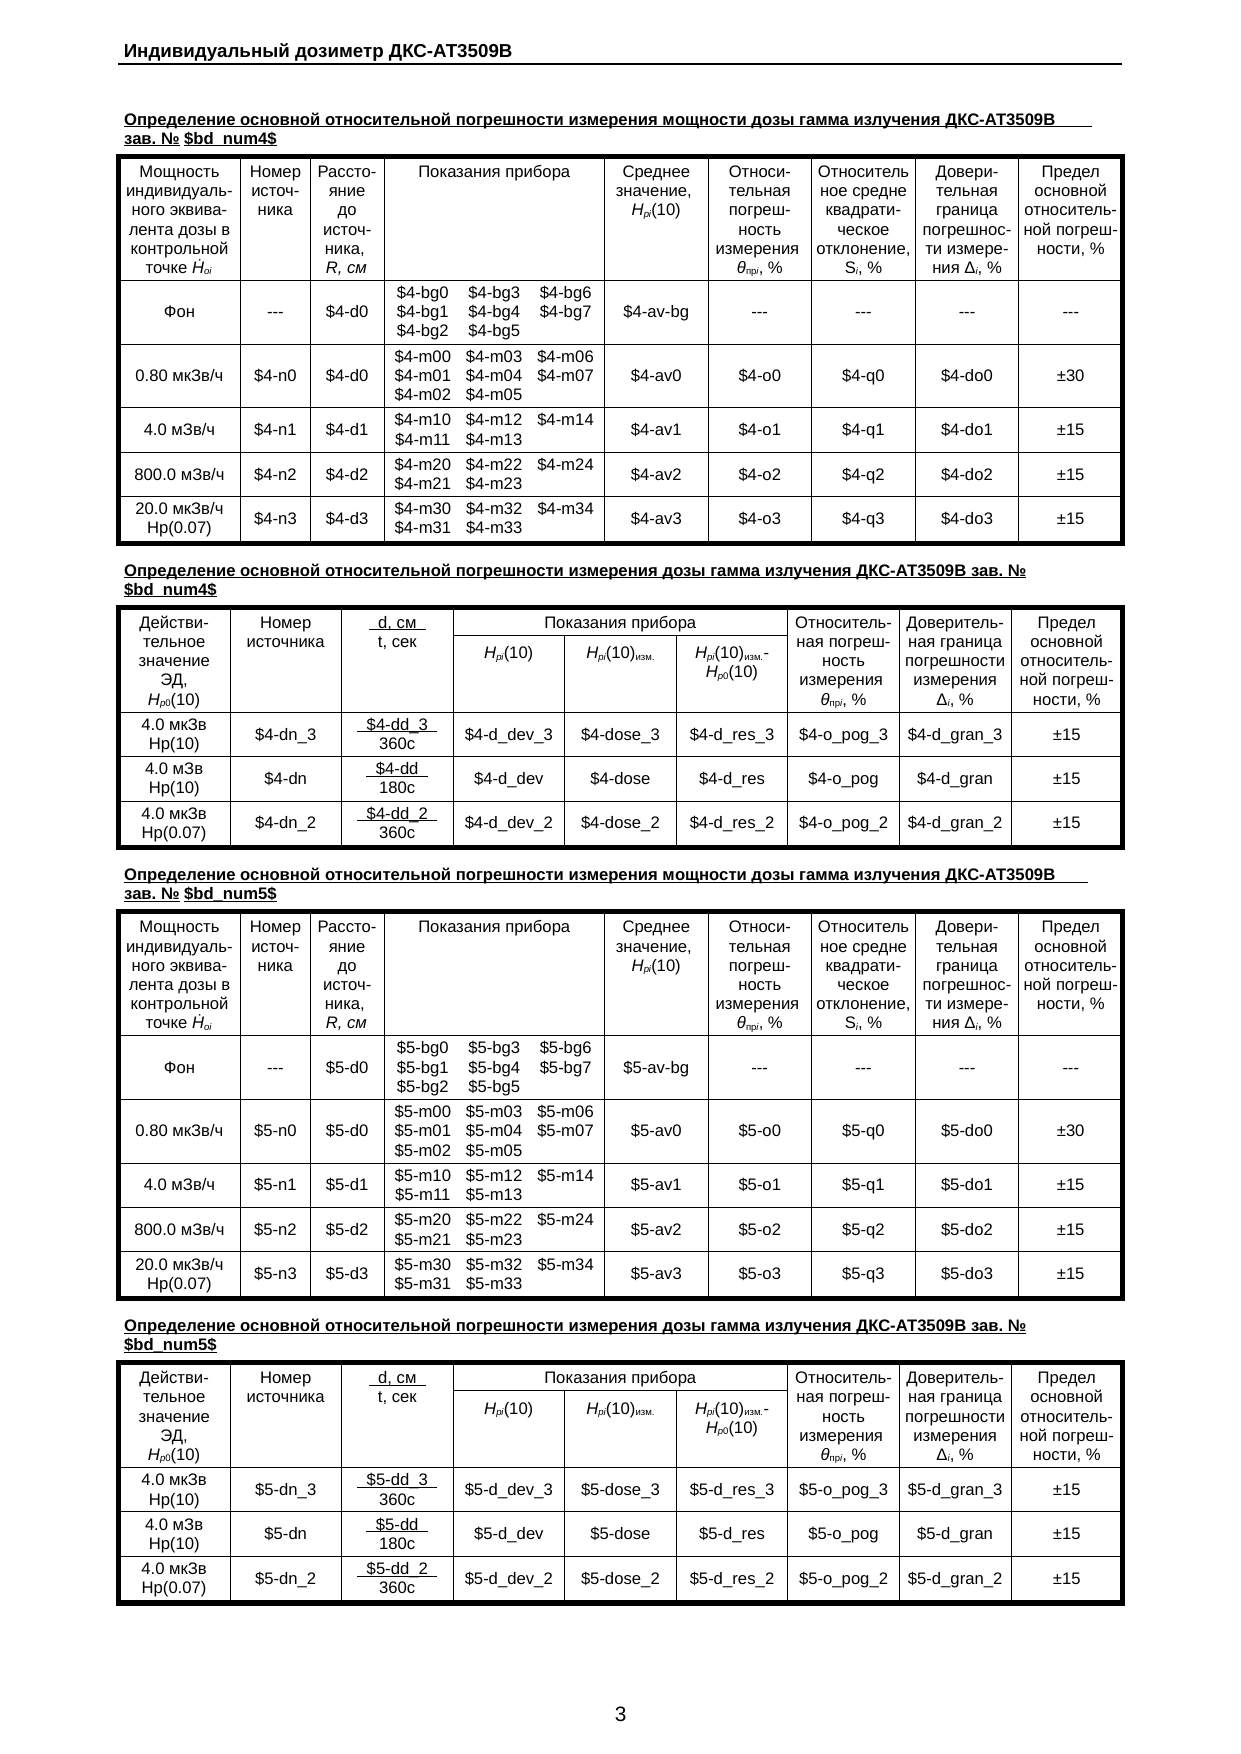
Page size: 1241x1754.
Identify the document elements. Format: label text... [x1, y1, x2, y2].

table_cell $4-bg0 $4-bg1 $4-bg2 $4-bg3 $4-bg4 $4-bg5 $4-bg6 $4-bg7 [385, 281, 604, 343]
table_cell --- [1019, 1036, 1120, 1099]
table_cell ±30 [1019, 1100, 1120, 1162]
table_cell Предел основной относитель-ной погреш-ности, % [1012, 1365, 1120, 1467]
table_cell $4-d_res_2 [677, 802, 787, 845]
table_cell Фон [121, 1036, 240, 1099]
table_cell $5-d_res [677, 1512, 787, 1556]
table_cell $4-o1 [709, 408, 811, 452]
table_cell $4-n0 [241, 345, 310, 407]
table_cell $5-dn [231, 1512, 341, 1556]
table_cell 4.0 мЗв Hp(10) [121, 757, 230, 801]
table_cell --- [241, 1036, 310, 1099]
table_cell $4-d0 [311, 281, 384, 343]
table_cell $4-do0 [916, 345, 1018, 407]
table_cell ±15 [1012, 1557, 1120, 1600]
table_cell ±30 [1019, 345, 1120, 407]
table_cell $5-q1 [812, 1164, 915, 1207]
table_cell $5-o_pog_3 [788, 1468, 899, 1511]
table_cell --- [812, 1036, 915, 1099]
table_cell $5-o2 [709, 1208, 811, 1251]
table_cell $4-n1 [241, 408, 310, 452]
table_cell $4-q3 [812, 497, 915, 541]
table_cell $5-d_dev [454, 1512, 564, 1556]
table_cell ±15 [1019, 408, 1120, 452]
table_cell $4-o3 [709, 497, 811, 541]
table_cell 800.0 мЗв/ч [121, 453, 240, 496]
table_cell $4-do1 [916, 408, 1018, 452]
table_cell $5-d_dev_2 [454, 1557, 564, 1600]
table_cell Рассто-яние до источ-ника, R, см [311, 159, 384, 280]
table_cell --- [812, 281, 915, 343]
table_cell $4-d_gran_3 [900, 713, 1011, 756]
table_cell ±15 [1019, 1164, 1120, 1207]
table_cell ±15 [1019, 1208, 1120, 1251]
table_cell Довери-тельная граница погрешнос-ти измере-ния Δi, % [916, 914, 1018, 1035]
table_cell --- [916, 281, 1018, 343]
table_cell Показания прибора [454, 1365, 787, 1390]
table_cell Среднее значение, Hpi(10) [605, 159, 708, 280]
table_cell $4-dd_2 360c [342, 802, 453, 845]
table_cell $5-o3 [709, 1252, 811, 1296]
table_cell Hpi(10)изм.-Hp0(10) [677, 1391, 787, 1467]
table_cell $5-bg0 $5-bg1 $5-bg2 $5-bg3 $5-bg4 $5-bg5 $5-bg6 $5-bg7 [385, 1036, 604, 1099]
table_cell $4-o0 [709, 345, 811, 407]
table_cell $5-av3 [605, 1252, 708, 1296]
table_cell $4-n3 [241, 497, 310, 541]
table_cell $5-d1 [311, 1164, 384, 1207]
table_cell Hpi(10)изм. [565, 1391, 676, 1467]
table_cell Показания прибора [454, 610, 787, 635]
table_cell ±15 [1019, 453, 1120, 496]
table_cell $5-n3 [241, 1252, 310, 1296]
table_cell ±15 [1019, 1252, 1120, 1296]
table_cell $5-m30 $5-m31 $5-m32 $5-m33 $5-m34 [385, 1252, 604, 1296]
table_cell $4-dn_2 [231, 802, 341, 845]
table_cell 0.80 мкЗв/ч [121, 345, 240, 407]
table_cell 20.0 мкЗв/ч Hp(0.07) [121, 1252, 240, 1296]
table_cell $5-do0 [916, 1100, 1018, 1162]
table_cell $5-m10 $5-m11 $5-m12 $5-m13 $5-m14 [385, 1164, 604, 1207]
table_cell $5-q3 [812, 1252, 915, 1296]
table_cell $4-d_dev [454, 757, 564, 801]
table_cell 800.0 мЗв/ч [121, 1208, 240, 1251]
table_cell $5-dose_3 [565, 1468, 676, 1511]
table_cell $5-dn_3 [231, 1468, 341, 1511]
table_cell $4-q1 [812, 408, 915, 452]
table_cell ±15 [1012, 1512, 1120, 1556]
table_cell ±15 [1012, 802, 1120, 845]
table_cell Действи-тельное значение ЭД, Hp0(10) [121, 1365, 230, 1467]
table_cell Довери-тельная граница погрешнос-ти измере-ния Δi, % [916, 159, 1018, 280]
table_cell $4-q2 [812, 453, 915, 496]
table_cell $4-dose [565, 757, 676, 801]
table_cell 20.0 мкЗв/ч Hp(0.07) [121, 497, 240, 541]
table_cell Номер источ-ника [241, 914, 310, 1035]
table_cell $5-dose [565, 1512, 676, 1556]
table_cell --- [241, 281, 310, 343]
table_cell $4-d0 [311, 345, 384, 407]
table_cell $4-q0 [812, 345, 915, 407]
table_cell $4-dd_3 360c [342, 713, 453, 756]
table_cell d, см t, сек [342, 1365, 453, 1467]
table_header Определение основной относительной погрешности измерения дозы гамма излучения ДКС-АТ3509B зав. № $bd_num5$ [118, 1301, 1122, 1360]
table_cell Относитель-ная погреш-ность измерения θпрi, % [788, 1365, 899, 1467]
table_cell $4-d3 [311, 497, 384, 541]
table_header Определение основной относительной погрешности измерения мощности дозы гамма излучения ДКС-АТ3509B зав. № $bd_num4$ [118, 95, 1122, 153]
table_cell ±15 [1012, 757, 1120, 801]
table_cell $5-n2 [241, 1208, 310, 1251]
table_cell $5-o1 [709, 1164, 811, 1207]
table_cell 0.80 мкЗв/ч [121, 1100, 240, 1162]
table_cell Доверитель-ная граница погрешности измерения Δi, % [900, 610, 1011, 712]
table_cell --- [709, 281, 811, 343]
table_cell 4.0 мЗв/ч [121, 1164, 240, 1207]
table_cell $5-dose_2 [565, 1557, 676, 1600]
table_cell $5-dd_3 360c [342, 1468, 453, 1511]
table_cell $5-d_gran [900, 1512, 1011, 1556]
table_cell $4-dn [231, 757, 341, 801]
table_cell Относи-тельная погреш-ность измерения θпрi, % [709, 914, 811, 1035]
table_cell $5-q0 [812, 1100, 915, 1162]
table_cell $5-o_pog [788, 1512, 899, 1556]
table_cell 4.0 мЗв Hp(10) [121, 1512, 230, 1556]
table_cell $5-m20 $5-m21 $5-m22 $5-m23 $5-m24 [385, 1208, 604, 1251]
table_cell Среднее значение, Hpi(10) [605, 914, 708, 1035]
table_cell Hpi(10)изм.-Hp0(10) [677, 636, 787, 712]
table_cell $5-d2 [311, 1208, 384, 1251]
table_cell $5-n0 [241, 1100, 310, 1162]
table_cell $4-dd 180c [342, 757, 453, 801]
table_cell $4-av0 [605, 345, 708, 407]
table_cell $4-d_res [677, 757, 787, 801]
table_cell $5-av2 [605, 1208, 708, 1251]
table_cell $5-d3 [311, 1252, 384, 1296]
table_cell $4-d_res_3 [677, 713, 787, 756]
table_cell $5-d_dev_3 [454, 1468, 564, 1511]
table_cell $4-m20 $4-m21 $4-m22 $4-m23 $4-m24 [385, 453, 604, 496]
table_cell ±15 [1012, 713, 1120, 756]
table_cell Фон [121, 281, 240, 343]
table_cell $4-dose_3 [565, 713, 676, 756]
table_cell $5-do3 [916, 1252, 1018, 1296]
table_cell $4-av-bg [605, 281, 708, 343]
table_cell $5-av-bg [605, 1036, 708, 1099]
table_cell $5-d_gran_3 [900, 1468, 1011, 1511]
table_header Определение основной относительной погрешности измерения мощности дозы гамма излучения ДКС-АТ3509B зав. № $bd_num5$ [118, 850, 1122, 909]
table_cell Относи-тельная погреш-ность измерения θпрi, % [709, 159, 811, 280]
table_cell 4.0 мкЗв Hp(10) [121, 1468, 230, 1511]
table_cell $4-av3 [605, 497, 708, 541]
table_cell 4.0 мЗв/ч [121, 408, 240, 452]
table_cell $4-d1 [311, 408, 384, 452]
table_cell $4-d_dev_3 [454, 713, 564, 756]
table_cell $5-o_pog_2 [788, 1557, 899, 1600]
table_cell ±15 [1019, 497, 1120, 541]
table_cell $5-d_gran_2 [900, 1557, 1011, 1600]
table_cell $5-d_res_3 [677, 1468, 787, 1511]
table_cell Предел основной относитель-ной погреш-ности, % [1019, 914, 1120, 1035]
table_cell $4-o_pog_3 [788, 713, 899, 756]
table_cell --- [916, 1036, 1018, 1099]
table_cell $4-av2 [605, 453, 708, 496]
table_cell $4-o2 [709, 453, 811, 496]
table_cell $5-do1 [916, 1164, 1018, 1207]
table_cell 4.0 мкЗв Hp(0.07) [121, 1557, 230, 1600]
table_cell $4-n2 [241, 453, 310, 496]
table_cell Предел основной относитель-ной погреш-ности, % [1012, 610, 1120, 712]
table_cell Hpi(10)изм. [565, 636, 676, 712]
table_cell $5-dd 180c [342, 1512, 453, 1556]
table_cell Мощность индивидуаль-ного эквива-лента дозы в контрольной точке Ḣoi [121, 914, 240, 1035]
table_cell Номер источника [231, 1365, 341, 1467]
table_cell Предел основной относитель-ной погреш-ности, % [1019, 159, 1120, 280]
table_cell Hpi(10) [454, 636, 564, 712]
table_cell --- [1019, 281, 1120, 343]
table_cell $4-do2 [916, 453, 1018, 496]
table_cell $5-d0 [311, 1100, 384, 1162]
table_cell $4-m00 $4-m01 $4-m02 $4-m03 $4-m04 $4-m05 $4-m06 $4-m07 [385, 345, 604, 407]
table_cell $5-d0 [311, 1036, 384, 1099]
table_cell $4-m10 $4-m11 $4-m12 $4-m13 $4-m14 [385, 408, 604, 452]
table_cell $4-d_dev_2 [454, 802, 564, 845]
table_header Определение основной относительной погрешности измерения дозы гамма излучения ДКС-АТ3509B зав. № $bd_num4$ [118, 546, 1122, 604]
table_cell $4-d_gran [900, 757, 1011, 801]
table_cell Номер источника [231, 610, 341, 712]
table_cell Мощность индивидуаль-ного эквива-лента дозы в контрольной точке Ḣoi [121, 159, 240, 280]
table_cell $5-av0 [605, 1100, 708, 1162]
table_cell $4-dose_2 [565, 802, 676, 845]
table_cell $5-n1 [241, 1164, 310, 1207]
table_cell $5-dn_2 [231, 1557, 341, 1600]
table_cell $4-m30 $4-m31 $4-m32 $4-m33 $4-m34 [385, 497, 604, 541]
table_cell Относительное средне квадрати-ческое отклонение, Si, % [812, 914, 915, 1035]
table_cell Рассто-яние до источ-ника, R, см [311, 914, 384, 1035]
table_cell Номер источ-ника [241, 159, 310, 280]
table_cell Показания прибора [385, 914, 604, 1035]
table_cell Действи-тельное значение ЭД, Hp0(10) [121, 610, 230, 712]
table_cell $4-do3 [916, 497, 1018, 541]
table_cell Hpi(10) [454, 1391, 564, 1467]
table_cell Показания прибора [385, 159, 604, 280]
table_cell d, см t, сек [342, 610, 453, 712]
table_cell $4-o_pog_2 [788, 802, 899, 845]
table_cell $4-d2 [311, 453, 384, 496]
table_cell $4-av1 [605, 408, 708, 452]
table_cell $5-d_res_2 [677, 1557, 787, 1600]
table_cell --- [709, 1036, 811, 1099]
table_cell ±15 [1012, 1468, 1120, 1511]
table_cell $5-o0 [709, 1100, 811, 1162]
table_cell Относительное средне квадрати-ческое отклонение, Si, % [812, 159, 915, 280]
table_cell 4.0 мкЗв Hp(10) [121, 713, 230, 756]
table_cell Доверитель-ная граница погрешности измерения Δi, % [900, 1365, 1011, 1467]
table_cell $5-dd_2 360c [342, 1557, 453, 1600]
table_cell $5-do2 [916, 1208, 1018, 1251]
table_cell $4-dn_3 [231, 713, 341, 756]
table_cell Относитель-ная погреш-ность измерения θпрi, % [788, 610, 899, 712]
table_cell $5-q2 [812, 1208, 915, 1251]
table_cell $5-av1 [605, 1164, 708, 1207]
table_cell $4-d_gran_2 [900, 802, 1011, 845]
table_cell $4-o_pog [788, 757, 899, 801]
table_cell 4.0 мкЗв Hp(0.07) [121, 802, 230, 845]
table_cell $5-m00 $5-m01 $5-m02 $5-m03 $5-m04 $5-m05 $5-m06 $5-m07 [385, 1100, 604, 1162]
